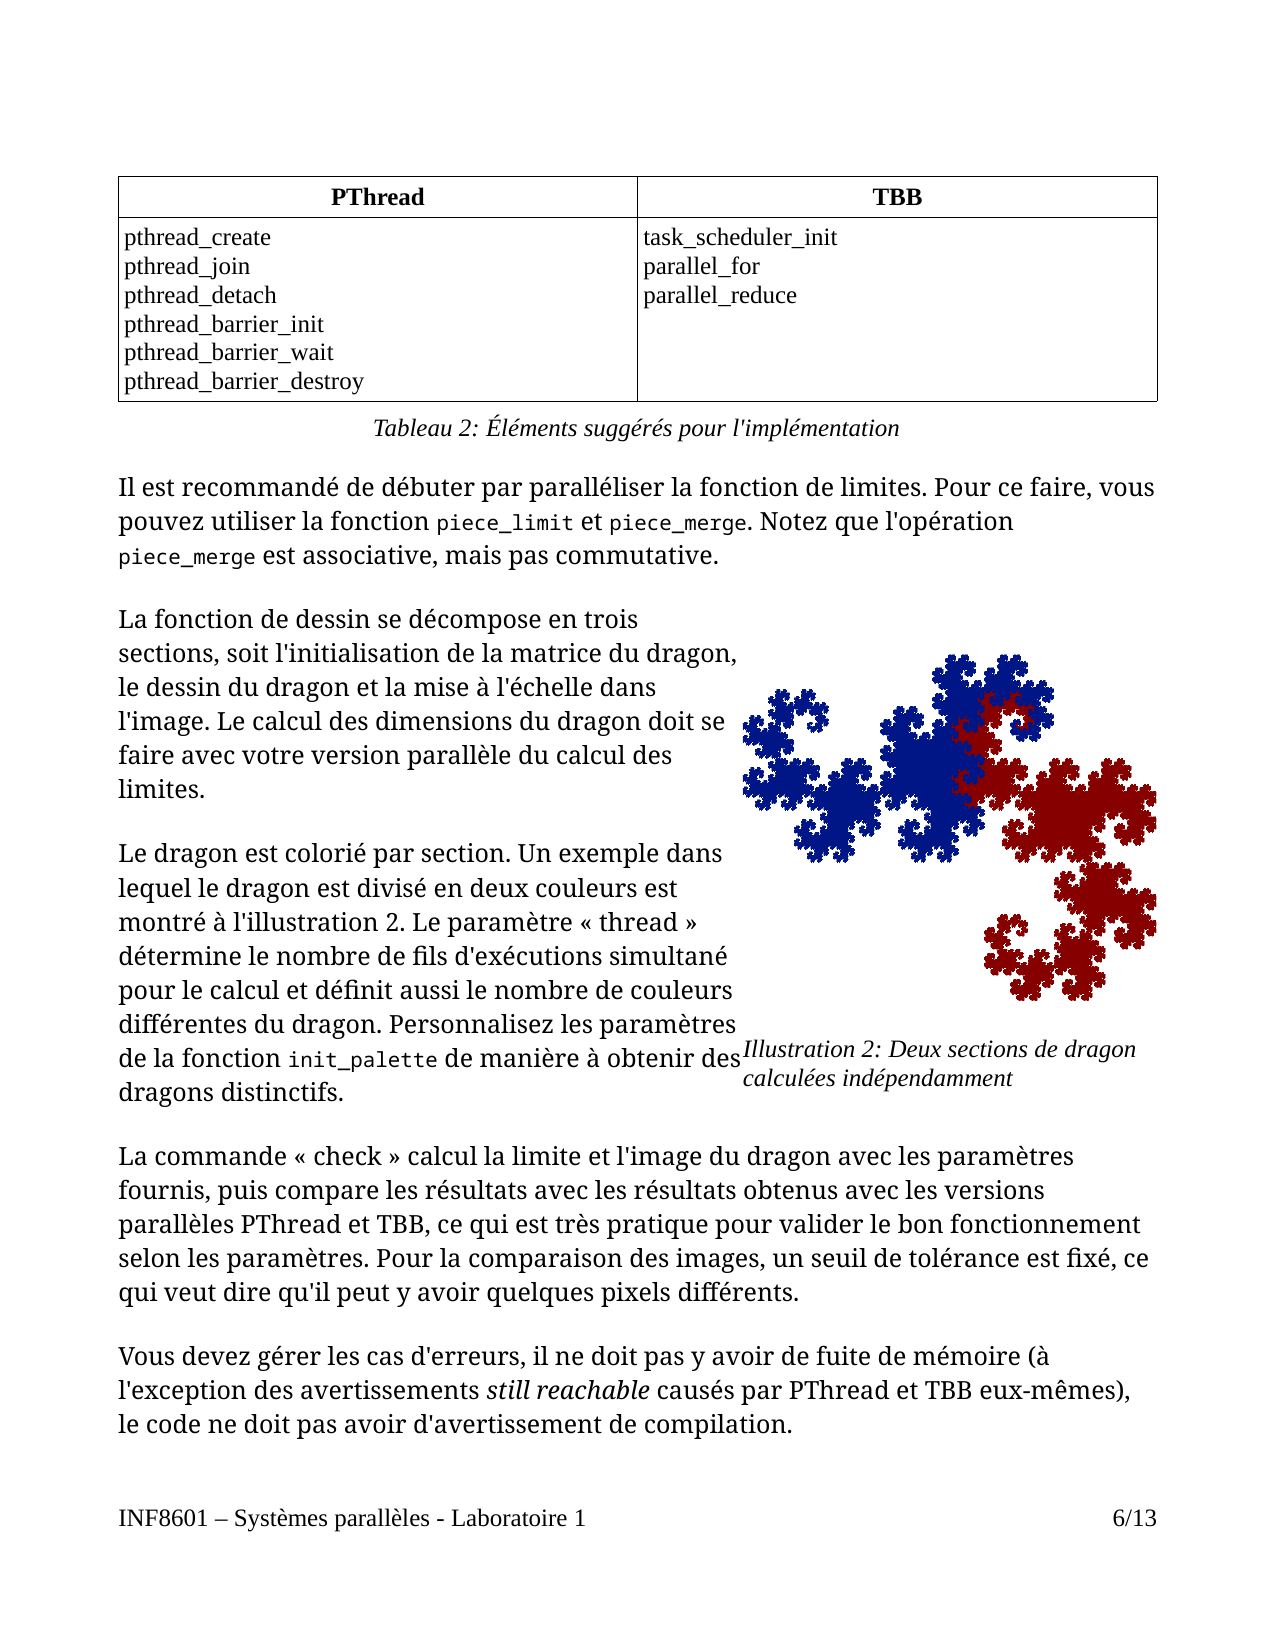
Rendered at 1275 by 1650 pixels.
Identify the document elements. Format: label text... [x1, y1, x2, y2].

table_cell pthread_create pthread_join pthread_detach pthread_barrier_init pthread_barrier_wait pthread_barrier_destroy [119, 218, 637, 401]
text Vous devez gérer les cas d'erreurs, il ne doit pas y avoir de fuite de mémoire (à l'exception des avertissements still reachable causés par PThread et TBB eux-mêmes), le code ne doit pas avoir d'avertissement de compilation. [118, 1339, 1157, 1441]
picture [742, 621, 1157, 1035]
text Le dragon est colorié par section. Un exemple dans lequel le dragon est divisé en deux couleurs est montré à l'illustration 2. Le paramètre « thread » détermine le nombre de fils d'exécutions simultané pour le calcul et définit aussi le nombre de couleurs différentes du dragon. Personnalisez les paramètres de la fonction init_palette de manière à obtenir des dragons distinctifs. [118, 836, 1157, 1109]
text La fonction de dessin se décompose en trois sections, soit l'initialisation de la matrice du dragon, le dessin du dragon et la mise à l'échelle dans l'image. Le calcul des dimensions du dragon doit se faire avec votre version parallèle du calcul des limites. [118, 602, 1157, 806]
table_header PThread [119, 177, 637, 217]
table_cell task_scheduler_init parallel_for parallel_reduce [638, 218, 1157, 401]
text La commande « check » calcul la limite et l'image du dragon avec les paramètres fournis, puis compare les résultats avec les résultats obtenus avec les versions parallèles PThread et TBB, ce qui est très pratique pour valider le bon fonctionnement selon les paramètres. Pour la comparaison des images, un seuil de tolérance est fixé, ce qui veut dire qu'il peut y avoir quelques pixels différents. [118, 1139, 1157, 1309]
text Il est recommandé de débuter par paralléliser la fonction de limites. Pour ce faire, vous pouvez utiliser la fonction piece_limit et piece_merge. Notez que l'opération piece_merge est associative, mais pas commutative. [118, 469, 1157, 572]
table_header TBB [638, 177, 1157, 217]
text Tableau 2: Éléments suggérés pour l'implémentation [118, 413, 1157, 442]
text Illustration 2: Deux sections de dragon calculées indépendamment [743, 1035, 1156, 1092]
